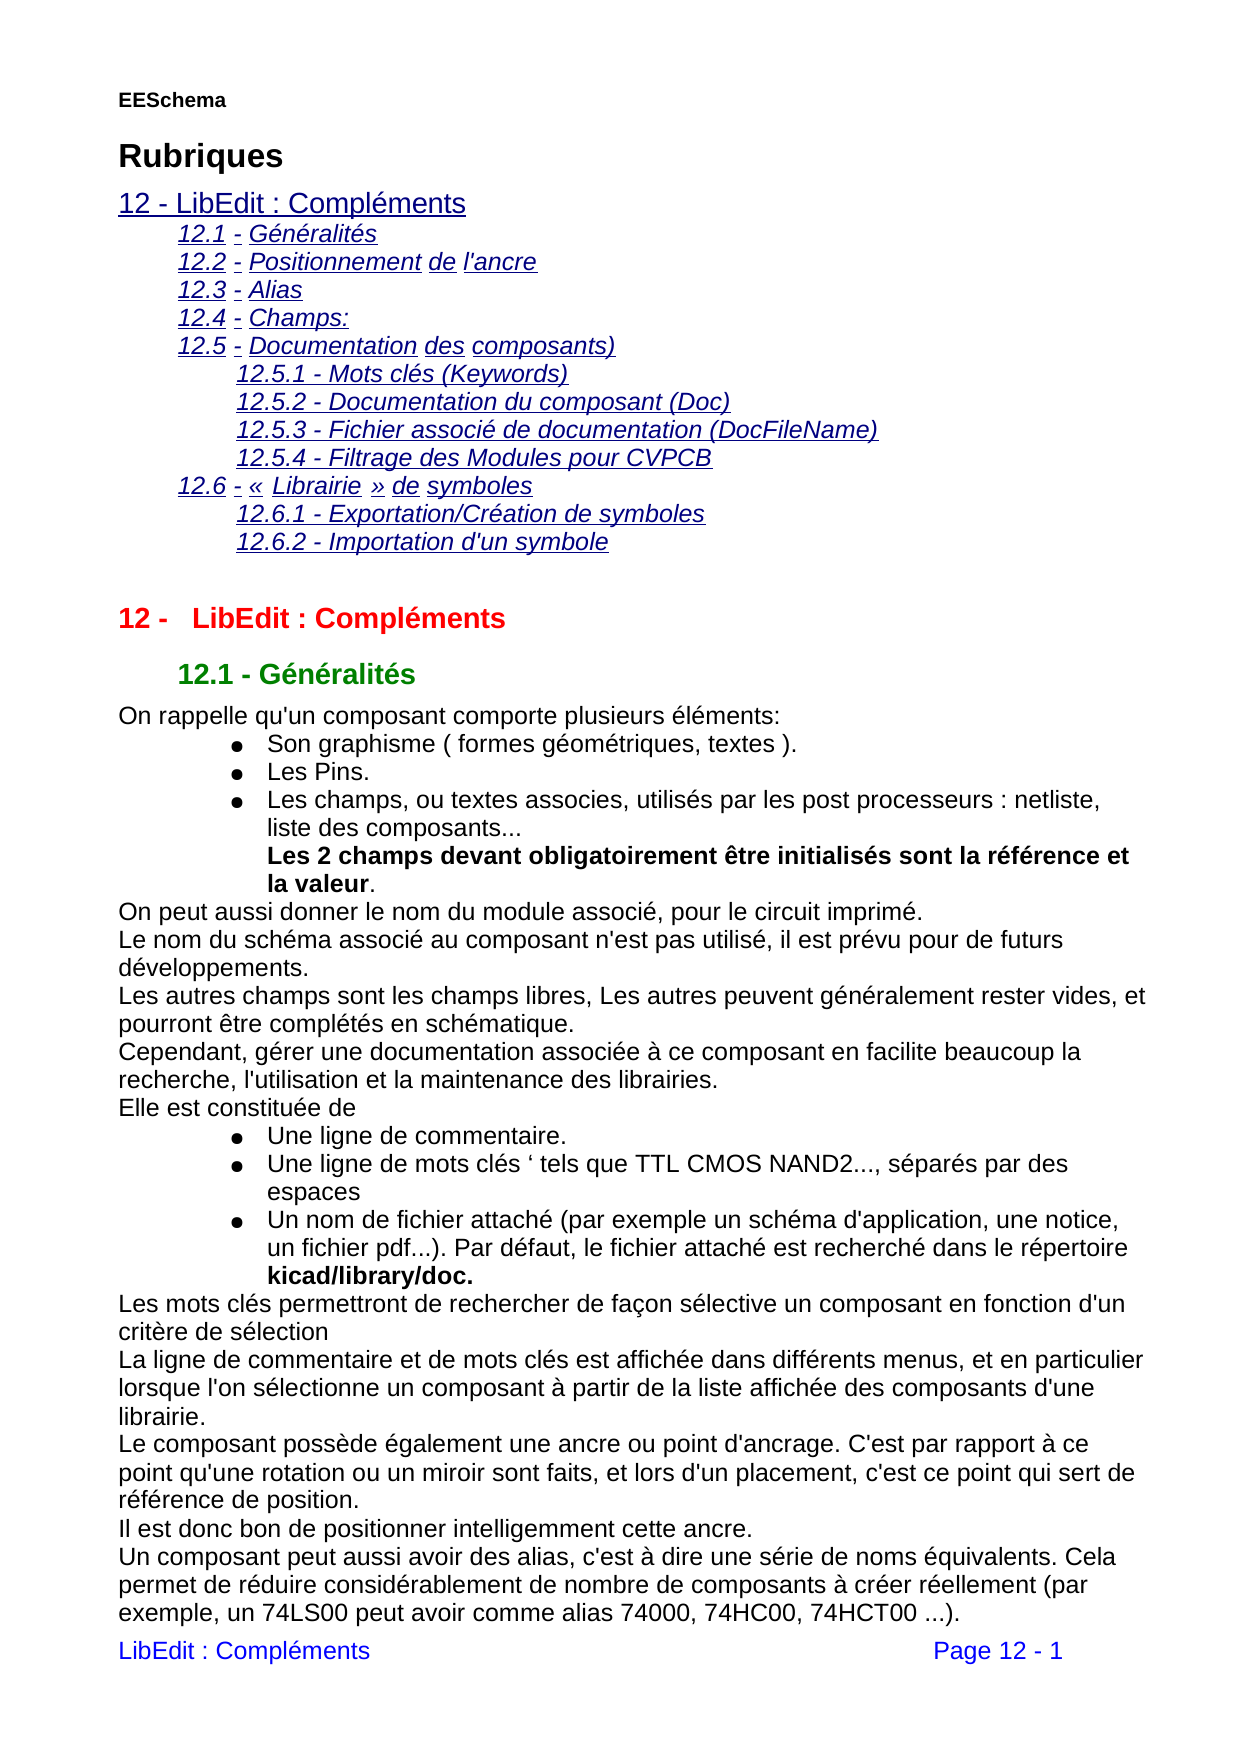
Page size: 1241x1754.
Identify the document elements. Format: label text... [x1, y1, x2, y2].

text 12.1 - Généralités [177, 219, 1152, 248]
list Un nom de fichier attaché (par exemple un schéma d'application, une notice, un fichier pdf...). Par défaut, le fichier attaché est recherché dans le répertoire kicad/library/doc. [229, 1206, 1152, 1290]
text 12.6.2 - Importation d'un symbole [236, 528, 1152, 556]
text 12.5.4 - Filtrage des Modules pour CVPCB [236, 444, 1152, 472]
subtitle LibEdit : Compléments [118, 602, 1152, 634]
text 12.6.1 - Exportation/Création de symboles [236, 500, 1152, 528]
text 12.5 - Documentation des composants) [177, 332, 1152, 360]
text On peut aussi donner le nom du module associé, pour le circuit imprimé. [118, 898, 1152, 926]
text Elle est constituée de [118, 1094, 1152, 1122]
text 12.3 - Alias [177, 276, 1152, 304]
list Les champs, ou textes associes, utilisés par les post processeurs : netliste, liste des composants... Les 2 champs devant obligatoirement être initialisés sont la référence et la valeur. [229, 786, 1152, 898]
text La ligne de commentaire et de mots clés est affichée dans différents menus, et en particulier lorsque l'on sélectionne un composant à partir de la liste affichée des composants d'une librairie. [118, 1346, 1152, 1430]
text 12.5.1 - Mots clés (Keywords) [236, 360, 1152, 388]
text Il est donc bon de positionner intelligemment cette ancre. [118, 1514, 1152, 1542]
list Une ligne de mots clés ‘ tels que TTL CMOS NAND2..., séparés par des espaces [229, 1150, 1152, 1206]
text Les mots clés permettront de rechercher de façon sélective un composant en fonction d'un critère de sélection [118, 1290, 1152, 1346]
text 12 - LibEdit : Compléments [118, 187, 1152, 219]
text Un composant peut aussi avoir des alias, c'est à dire une série de noms équivalents. Cela permet de réduire considérablement de nombre de composants à créer réellement (par exemple, un 74LS00 peut avoir comme alias 74000, 74HC00, 74HCT00 ...). [118, 1542, 1152, 1627]
list Une ligne de commentaire. [229, 1122, 1152, 1150]
text Cependant, gérer une documentation associée à ce composant en facilite beaucoup la recherche, l'utilisation et la maintenance des librairies. [118, 1038, 1152, 1094]
text 12.5.2 - Documentation du composant (Doc) [236, 388, 1152, 416]
text 12.4 - Champs: [177, 304, 1152, 332]
text 12.6 - « Librairie » de symboles [177, 472, 1152, 500]
subtitle Généralités [177, 658, 1152, 690]
text Le composant possède également une ancre ou point d'ancrage. C'est par rapport à ce point qu'une rotation ou un miroir sont faits, et lors d'un placement, c'est ce point qui sert de référence de position. [118, 1430, 1152, 1514]
text Le nom du schéma associé au composant n'est pas utilisé, il est prévu pour de futurs développements. [118, 926, 1152, 982]
text On rappelle qu'un composant comporte plusieurs éléments: [118, 702, 1152, 730]
subtitle Rubriques [118, 137, 1152, 174]
text Les autres champs sont les champs libres, Les autres peuvent généralement rester vides, et pourront être complétés en schématique. [118, 982, 1152, 1038]
text 12.2 - Positionnement de l'ancre [177, 248, 1152, 276]
list Son graphisme ( formes géométriques, textes ). [229, 730, 1152, 758]
list Les Pins. [229, 758, 1152, 786]
text 12.5.3 - Fichier associé de documentation (DocFileName) [236, 416, 1152, 444]
